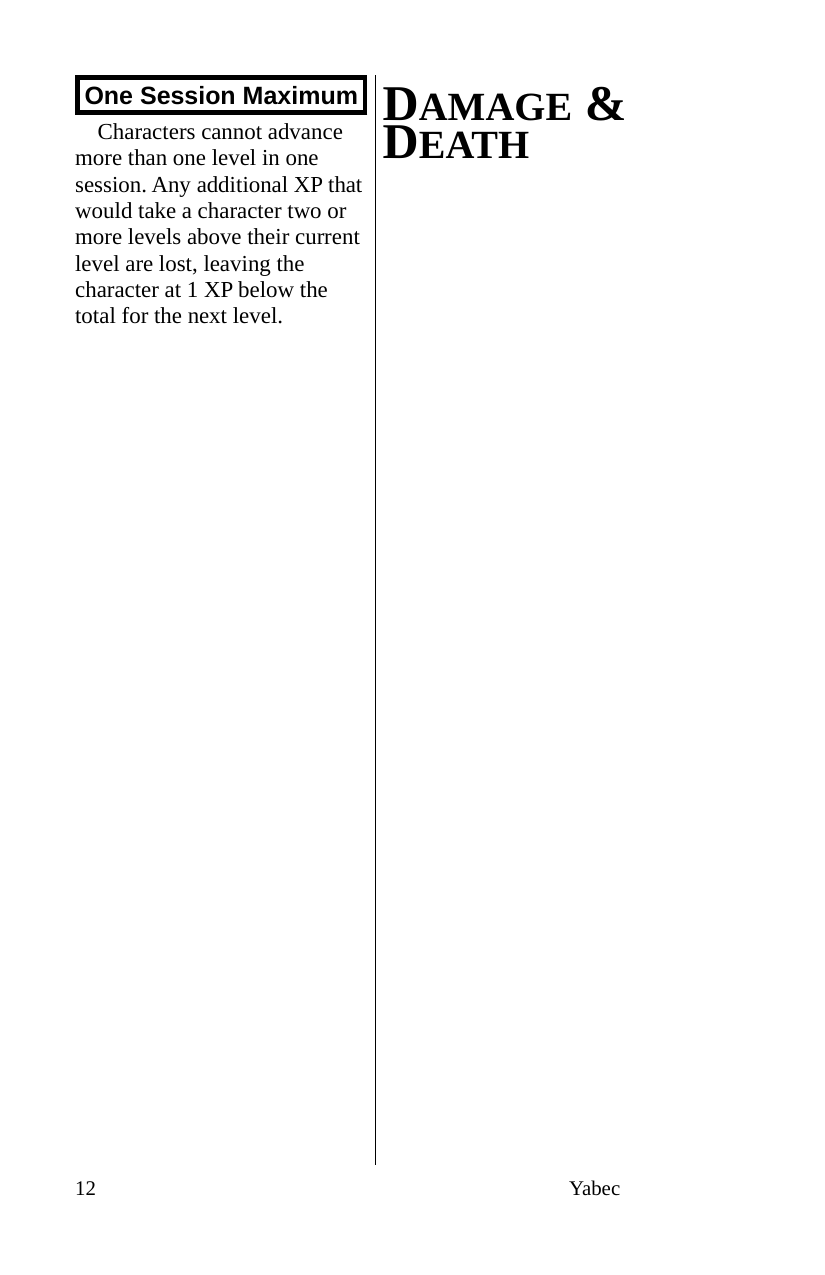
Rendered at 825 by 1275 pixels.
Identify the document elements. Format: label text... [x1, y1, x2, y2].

subtitle One Session Maximum [80, 80, 363, 110]
text Characters cannot advance more than one level in one session. Any additional XP that would take a character two or more levels above their current level are lost, leaving the character at 1 XP below the total for the next level. [75, 118, 367, 329]
subtitle Damage & Death [382, 87, 675, 170]
